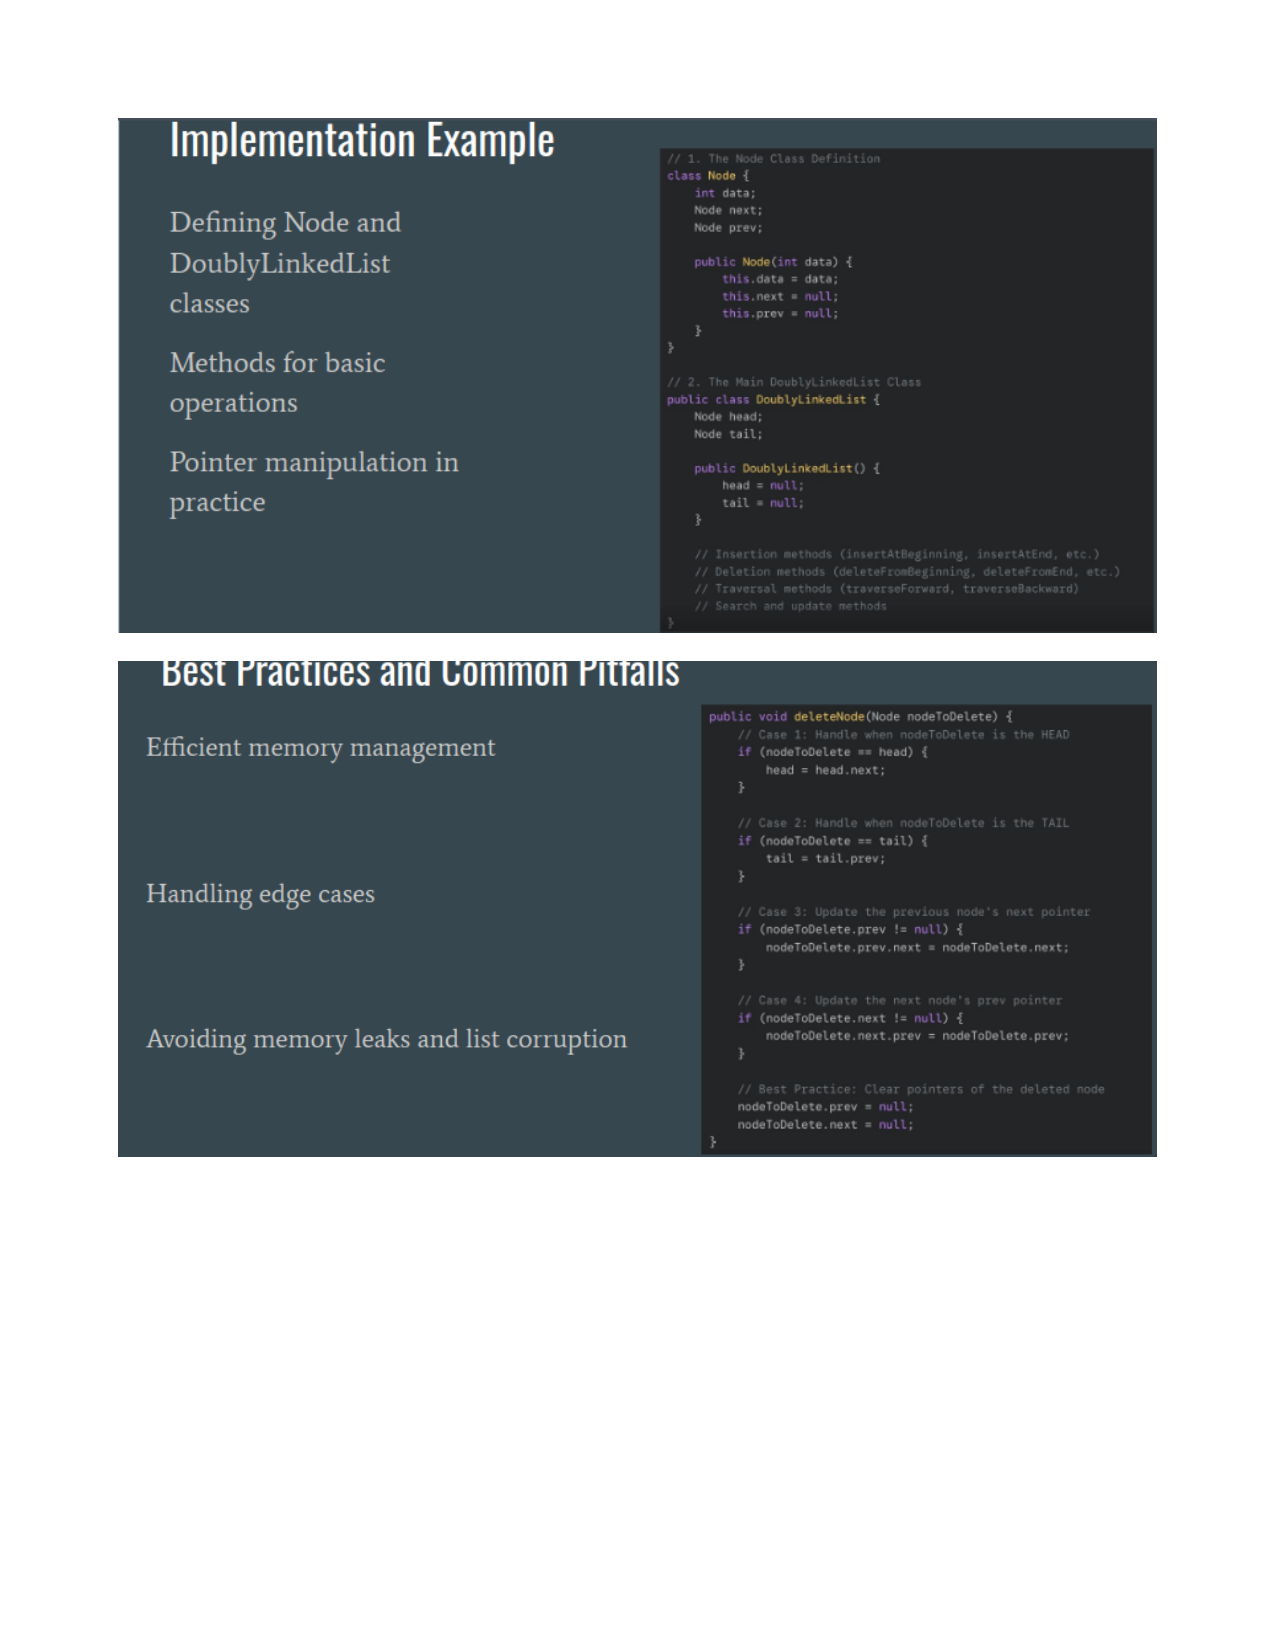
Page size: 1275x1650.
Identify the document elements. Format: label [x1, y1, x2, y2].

picture [118, 661, 1157, 1157]
picture [118, 118, 1157, 633]
